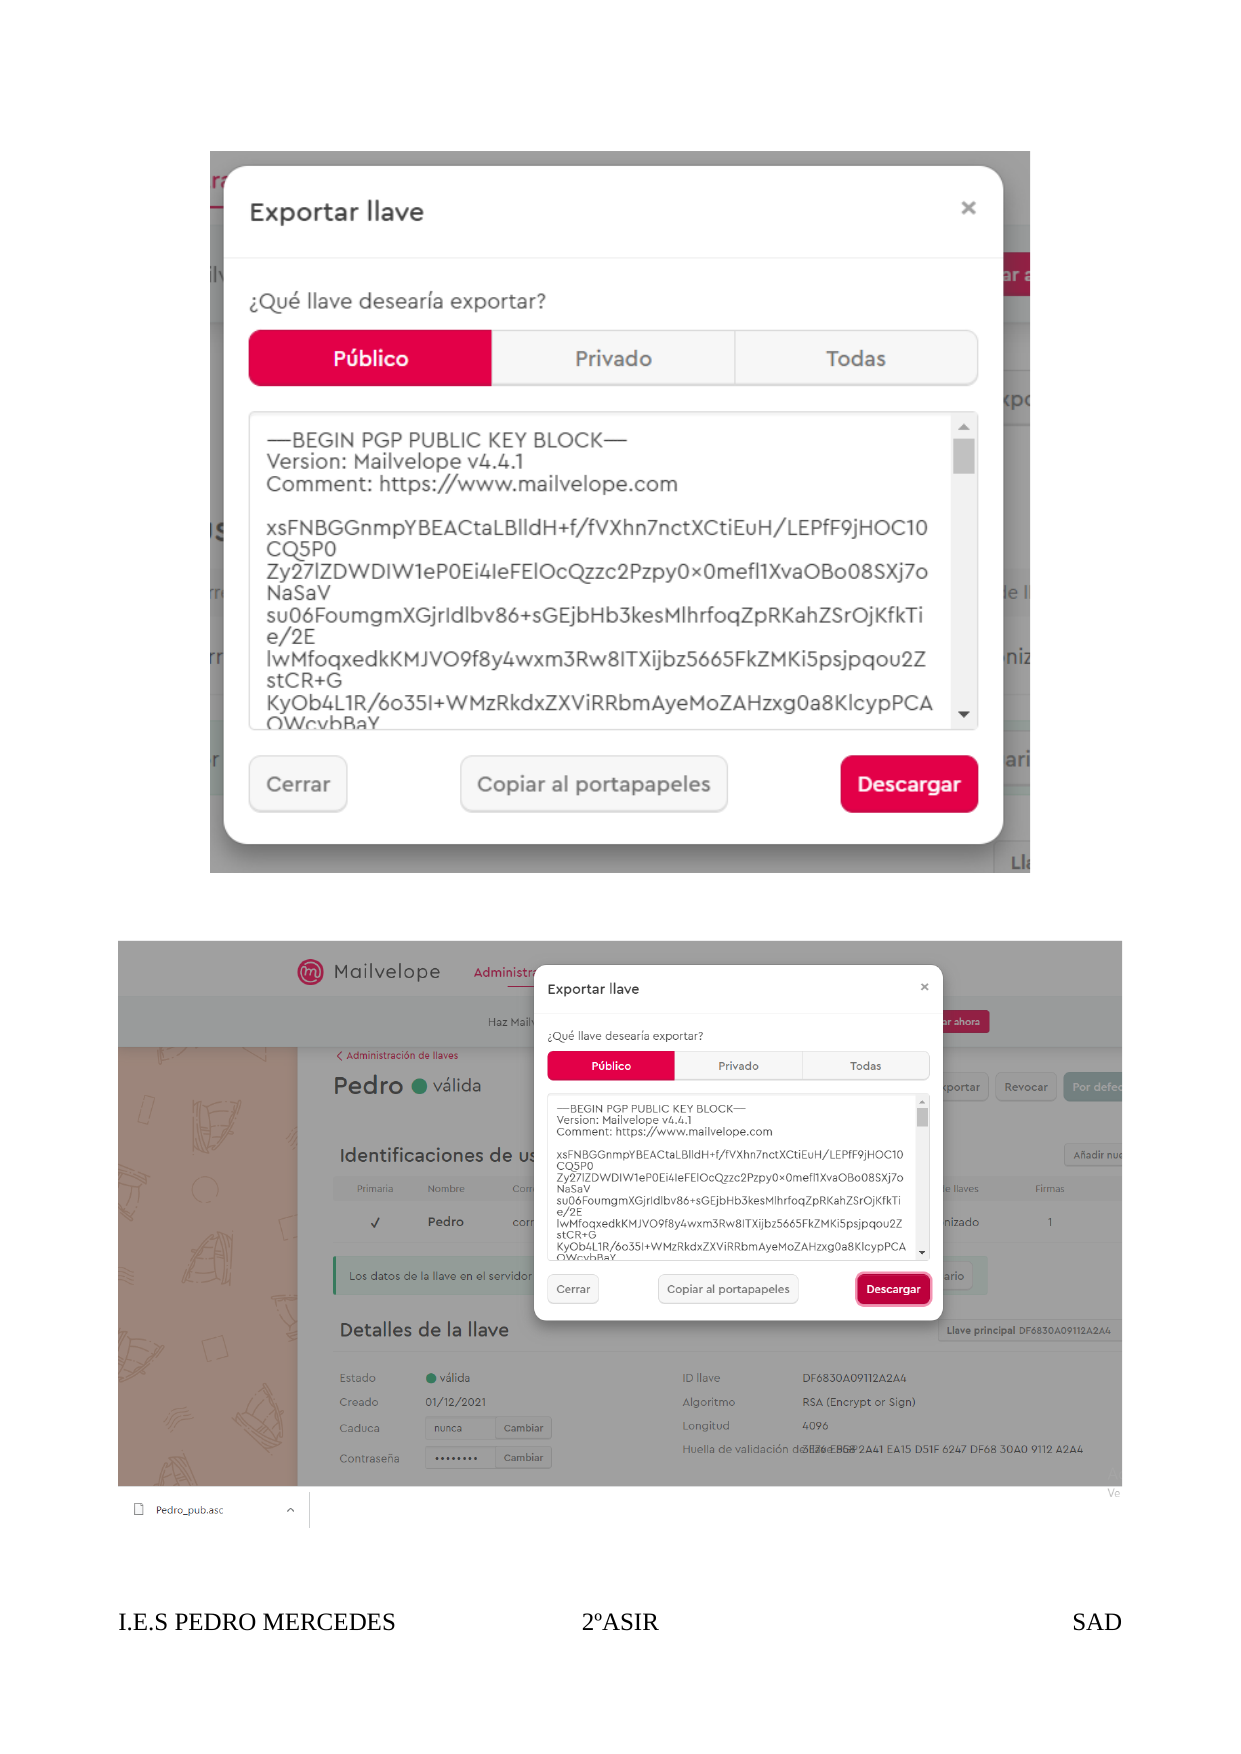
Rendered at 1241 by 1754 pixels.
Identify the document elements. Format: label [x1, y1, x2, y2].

picture [118, 940, 1123, 1531]
picture [210, 151, 1030, 873]
